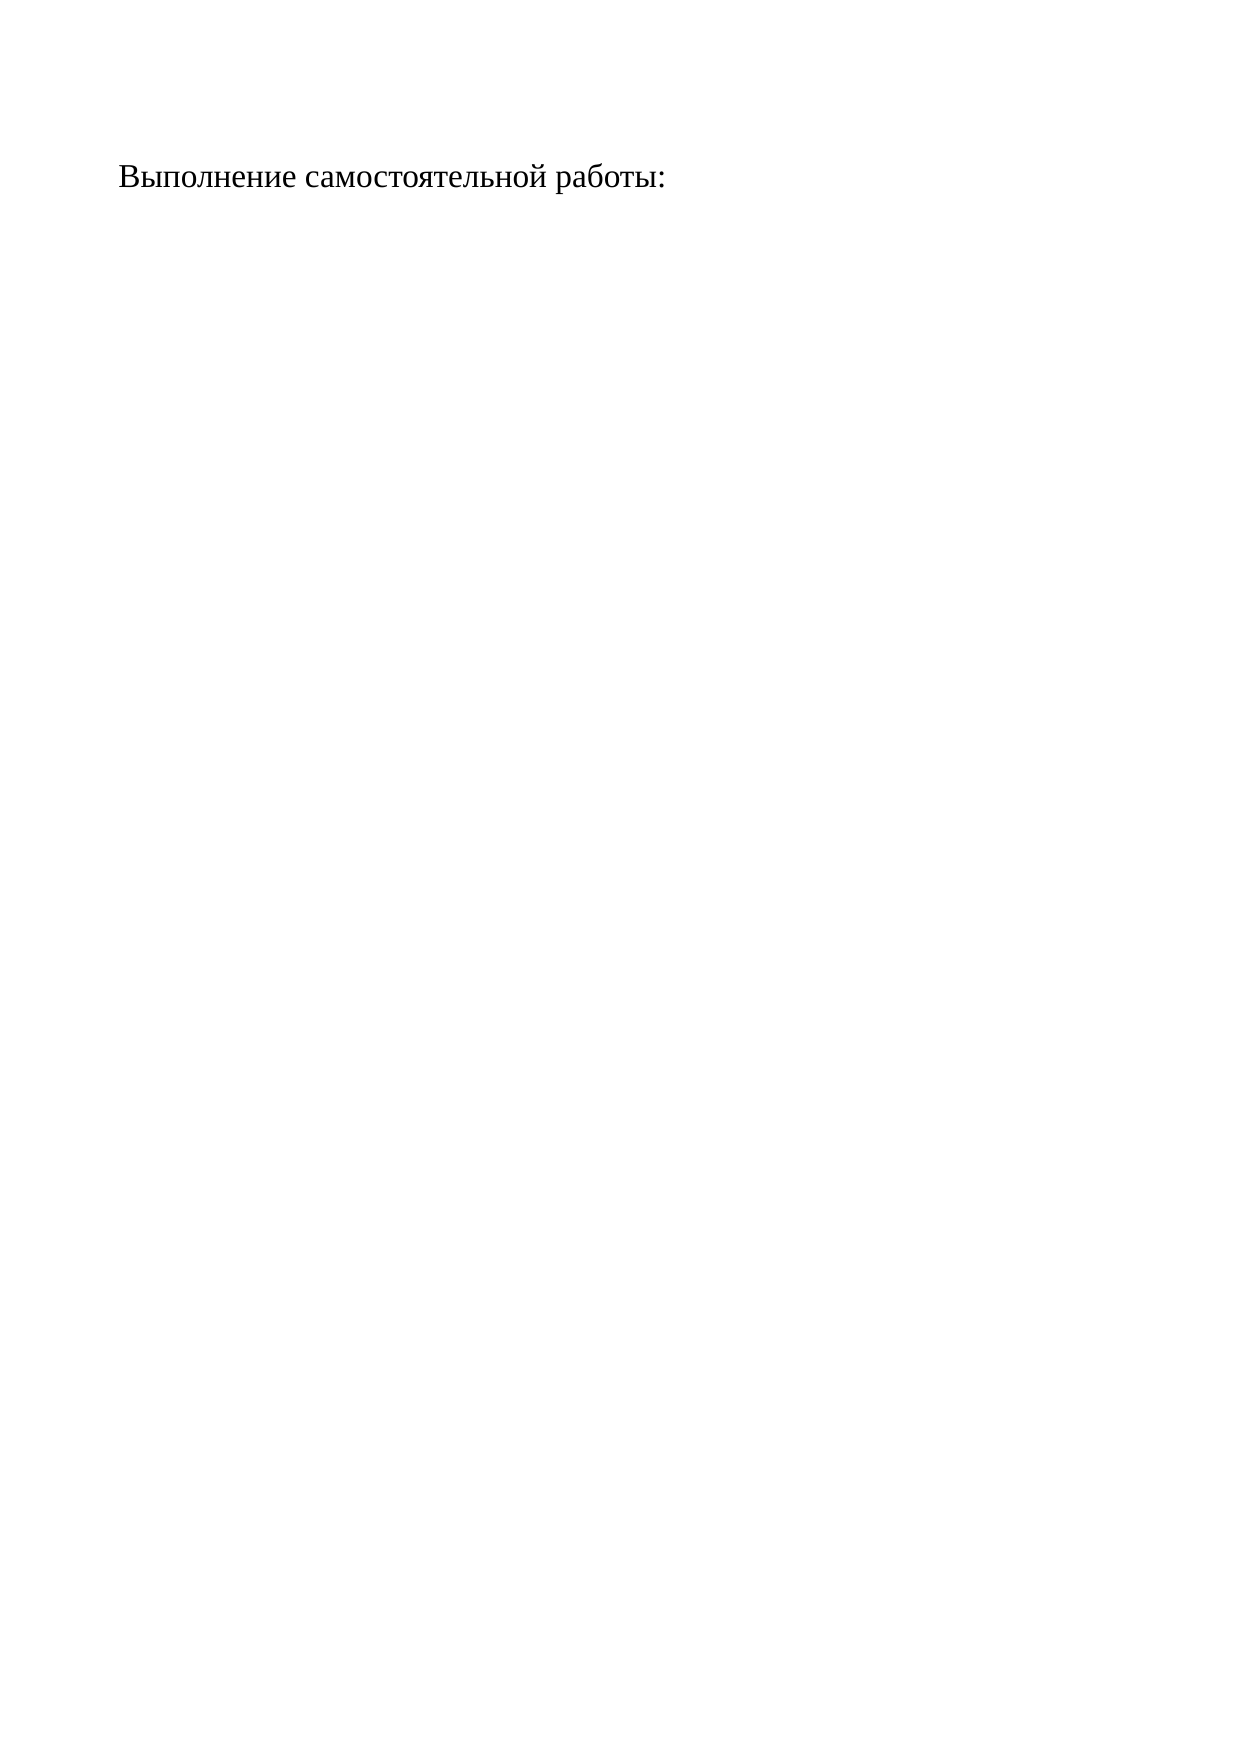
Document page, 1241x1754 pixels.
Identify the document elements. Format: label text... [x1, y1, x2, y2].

text Выполнение самостоятельной работы: [118, 156, 1122, 195]
